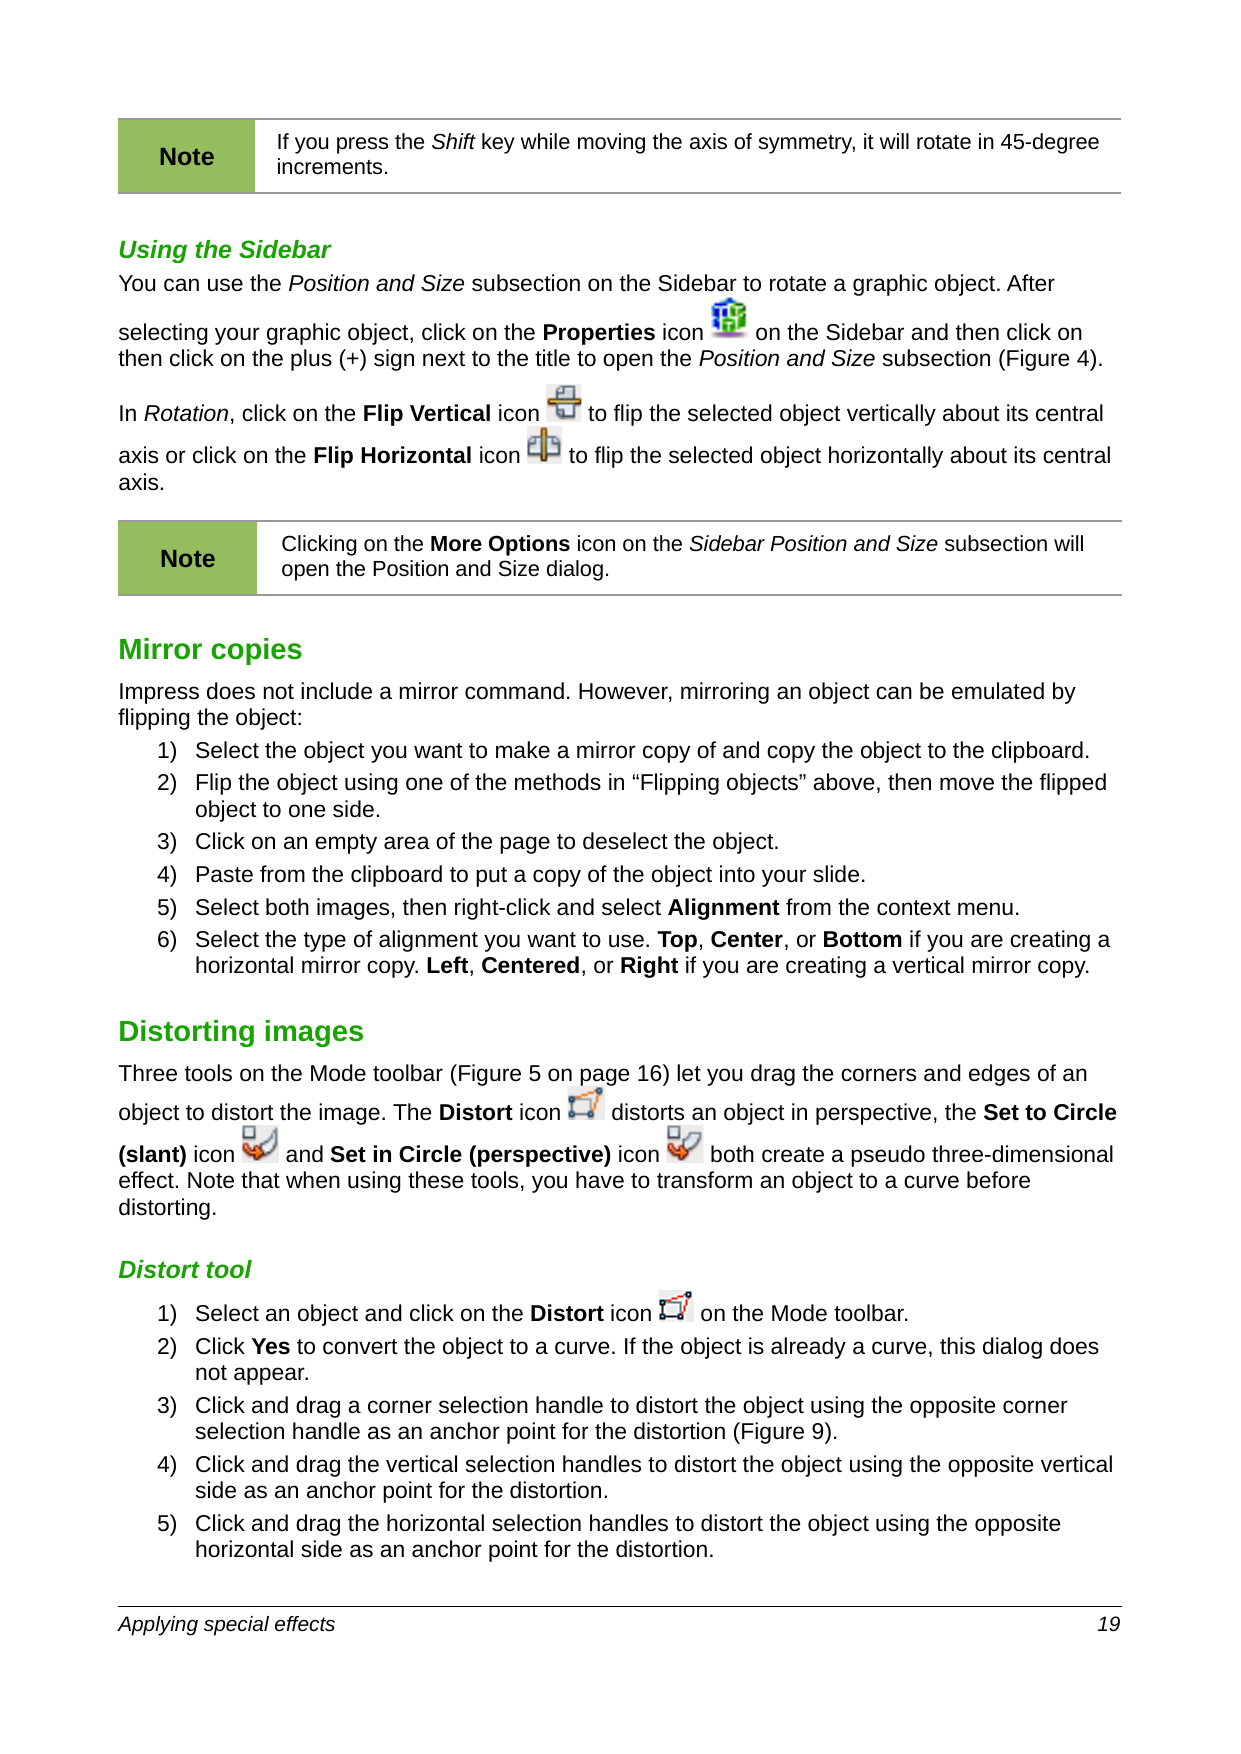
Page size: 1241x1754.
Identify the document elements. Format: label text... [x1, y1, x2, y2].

list Impress does not include a mirror command. However, mirroring an object can be emulated by flipping the object: [118, 678, 1122, 730]
subtitle Distort tool [118, 1255, 1122, 1284]
table_header If you press the Shift key while moving the axis of symmetry, it will rotate in 45-degree increments. [255, 120, 1121, 192]
text In Rotation, click on the Flip Vertical icon to flip the selected object vertically about its central axis or click on the Flip Horizontal icon to flip the selected object horizontally about its central axis. [118, 384, 1122, 495]
text You can use the Position and Size subsection on the Sidebar to rotate a graphic object. After selecting your graphic object, click on the Properties icon on the Sidebar and then click on then click on the plus (+) sign next to the title to open the Position and Size subsection (Figure 4). [118, 270, 1122, 372]
table_header Note [118, 522, 257, 594]
picture [527, 426, 563, 464]
picture [241, 1125, 279, 1163]
list Click and drag the vertical selection handles to distort the object using the opposite vertical side as an anchor point for the distortion. [177, 1451, 1122, 1504]
list Click and drag the horizontal selection handles to distort the object using the opposite horizontal side as an anchor point for the distortion. [177, 1510, 1122, 1563]
list Click on an empty area of the page to deselect the object. [177, 828, 1122, 855]
table_header Clicking on the More Options icon on the Sidebar Position and Size subsection will open the Position and Size dialog. [258, 522, 1122, 594]
list Flip the object using one of the methods in “Flipping objects” above, then move the flipped object to one side. [177, 769, 1122, 822]
list Select the object you want to make a mirror copy of and copy the object to the clipboard. [177, 737, 1122, 763]
picture [666, 1125, 704, 1163]
subtitle Distorting images [118, 1014, 1122, 1048]
picture [658, 1290, 694, 1322]
list Click Yes to convert the object to a curve. If the object is already a curve, this dialog does not appear. [177, 1333, 1122, 1386]
subtitle Using the Sidebar [118, 235, 1122, 264]
table_header Note [118, 120, 255, 192]
picture [567, 1086, 605, 1120]
list Select the type of alignment you want to use. Top, Center, or Bottom if you are creating a horizontal mirror copy. Left, Centered, or Right if you are creating a vertical mirror copy. [177, 926, 1122, 979]
picture [710, 296, 749, 341]
list Click and drag a corner selection handle to distort the object using the opposite corner selection handle as an anchor point for the distortion (Figure 9). [177, 1392, 1122, 1445]
picture [546, 384, 582, 422]
text Three tools on the Mode toolbar (Figure 5 on page 16) let you drag the corners and edges of an object to distort the image. The Distort icon distorts an object in perspective, the Set to Circle (slant) icon and Set in Circle (perspective) icon both create a pseudo three-dimensional effect. Note that when using these tools, you have to transform an object to a curve before distorting. [118, 1060, 1122, 1220]
list Select an object and click on the Distort icon on the Mode toolbar. [177, 1291, 1122, 1327]
subtitle Mirror copies [118, 632, 1122, 665]
list Paste from the clipboard to put a copy of the object into your slide. [177, 861, 1122, 887]
list Select both images, then right-click and select Alignment from the context menu. [177, 893, 1122, 920]
